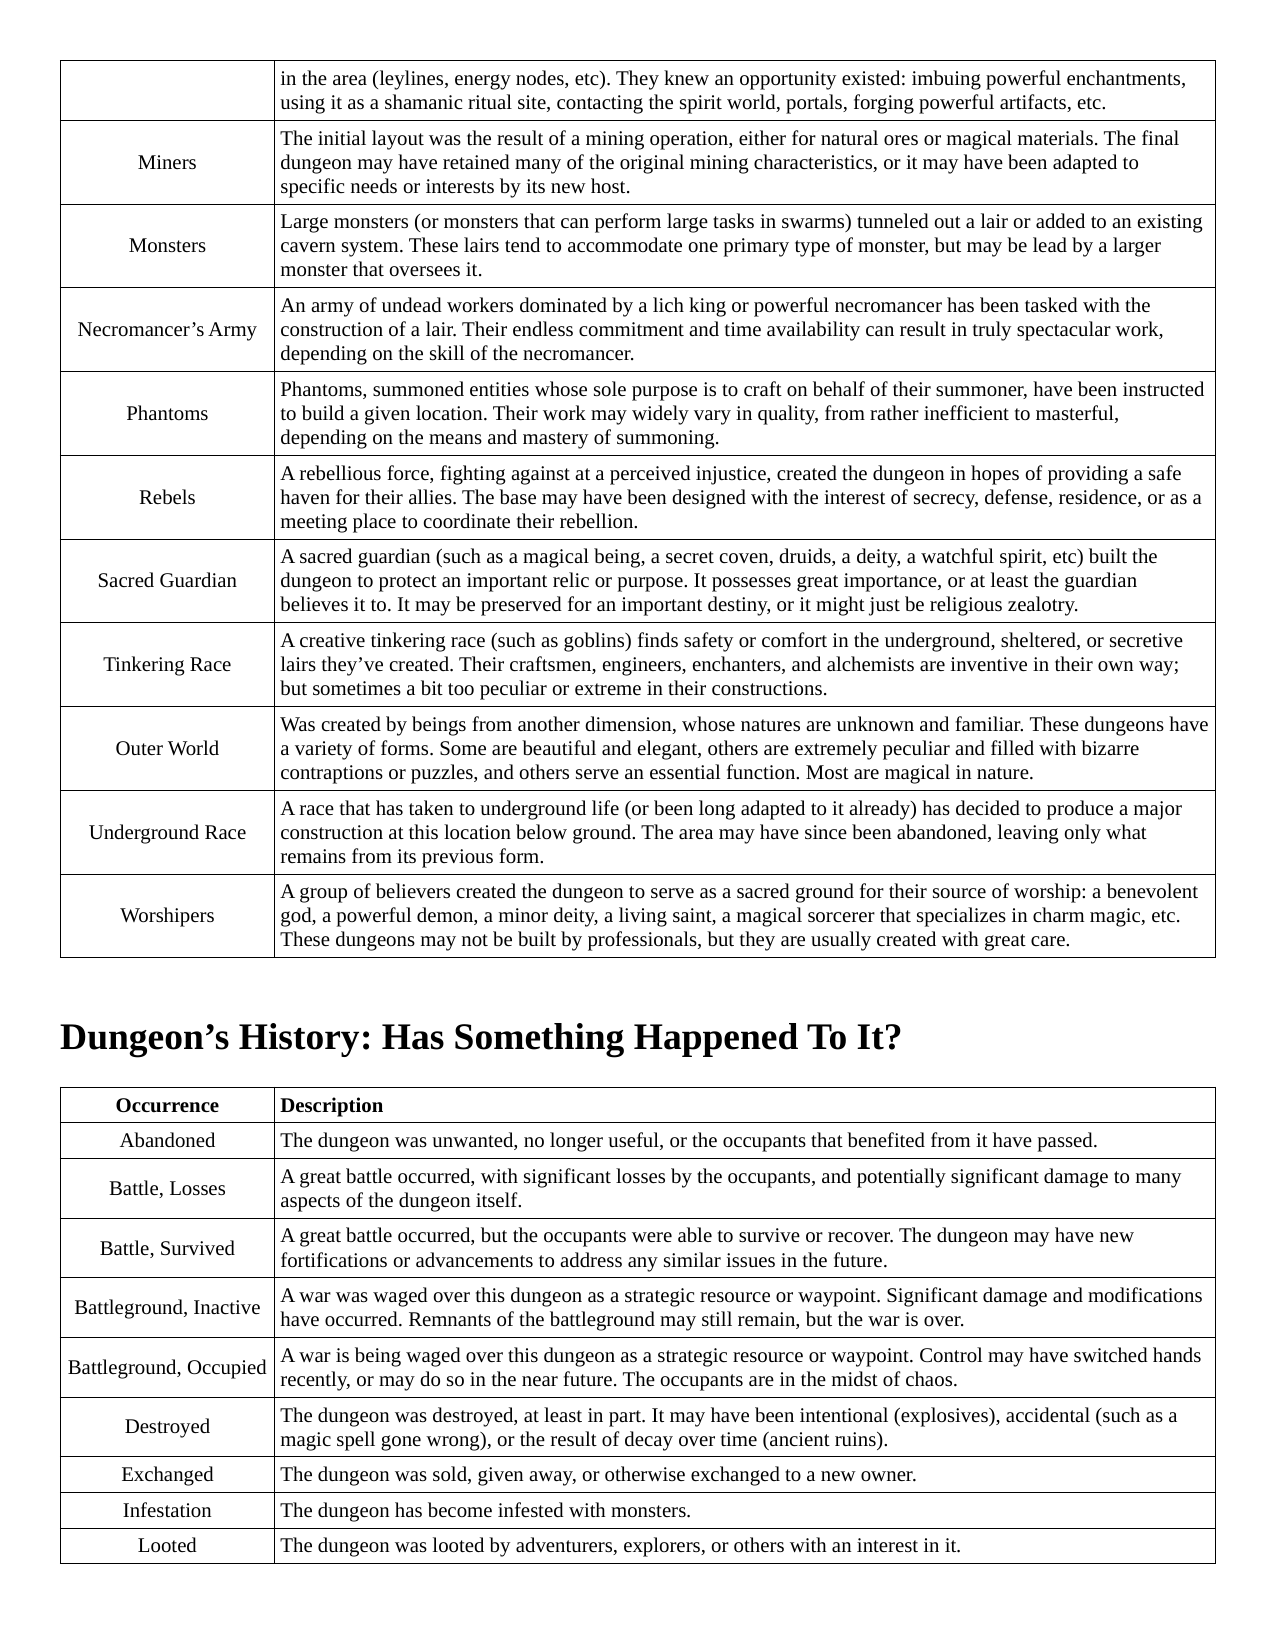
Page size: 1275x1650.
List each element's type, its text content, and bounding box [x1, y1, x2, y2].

table_cell Worshipers [61, 875, 274, 957]
table_cell Was created by beings from another dimension, whose natures are unknown and familiar. These dungeons have a variety of forms. Some are beautiful and elegant, others are extremely peculiar and filled with bizarre contraptions or puzzles, and others serve an essential function. Most are magical in nature. [275, 707, 1215, 790]
table_cell Rebels [61, 456, 274, 538]
table_cell The dungeon was sold, given away, or otherwise exchanged to a new owner. [275, 1457, 1215, 1492]
table_cell An army of undead workers dominated by a lich king or powerful necromancer has been tasked with the construction of a lair. Their endless commitment and time availability can result in truly spectacular work, depending on the skill of the necromancer. [275, 288, 1215, 371]
table_cell A rebellious force, fighting against at a perceived injustice, created the dungeon in hopes of providing a safe haven for their allies. The base may have been designed with the interest of secrecy, defense, residence, or as a meeting place to coordinate their rebellion. [275, 456, 1215, 538]
table_cell Large monsters (or monsters that can perform large tasks in swarms) tunneled out a lair or added to an existing cavern system. These lairs tend to accommodate one primary type of monster, but may be lead by a larger monster that oversees it. [275, 205, 1215, 287]
table_cell in the area (leylines, energy nodes, etc). They knew an opportunity existed: imbuing powerful enchantments, using it as a shamanic ritual site, contacting the spirit world, portals, forging powerful artifacts, etc. [275, 61, 1215, 120]
table_cell Necromancer’s Army [61, 288, 274, 371]
table_cell Miners [61, 121, 274, 203]
table_cell Abandoned [61, 1123, 274, 1158]
table_cell Infestation [61, 1493, 274, 1528]
table_cell Battle, Losses [61, 1159, 274, 1218]
table_cell The dungeon was destroyed, at least in part. It may have been intentional (explosives), accidental (such as a magic spell gone wrong), or the result of decay over time (ancient ruins). [275, 1398, 1215, 1456]
table_cell A war was waged over this dungeon as a strategic resource or waypoint. Significant damage and modifications have occurred. Remnants of the battleground may still remain, but the war is over. [275, 1278, 1215, 1337]
table_cell Phantoms [61, 372, 274, 455]
table_cell Phantoms, summoned entities whose sole purpose is to craft on behalf of their summoner, have been instructed to build a given location. Their work may widely vary in quality, from rather inefficient to masterful, depending on the means and mastery of summoning. [275, 372, 1215, 455]
table_cell The dungeon has become infested with monsters. [275, 1493, 1215, 1528]
table_cell The dungeon was looted by adventurers, explorers, or others with an interest in it. [275, 1529, 1215, 1563]
table_cell A great battle occurred, but the occupants were able to survive or recover. The dungeon may have new fortifications or advancements to address any similar issues in the future. [275, 1219, 1215, 1277]
table_cell Battle, Survived [61, 1219, 274, 1277]
table_cell Sacred Guardian [61, 540, 274, 622]
table_cell A war is being waged over this dungeon as a strategic resource or waypoint. Control may have switched hands recently, or may do so in the near future. The occupants are in the midst of chaos. [275, 1338, 1215, 1397]
table_cell Looted [61, 1529, 274, 1563]
table_cell A group of believers created the dungeon to serve as a sacred ground for their source of worship: a benevolent god, a powerful demon, a minor deity, a living saint, a magical sorcerer that specializes in charm magic, etc. These dungeons may not be built by professionals, but they are usually created with great care. [275, 875, 1215, 957]
table_cell A race that has taken to underground life (or been long adapted to it already) has decided to produce a major construction at this location below ground. The area may have since been abandoned, leaving only what remains from its previous form. [275, 791, 1215, 873]
table_cell Underground Race [61, 791, 274, 873]
table_cell [61, 61, 274, 120]
subtitle Dungeon’s History: Has Something Happened To It? [60, 1015, 1215, 1058]
table_cell The dungeon was unwanted, no longer useful, or the occupants that benefited from it have passed. [275, 1123, 1215, 1158]
table_cell Battleground, Inactive [61, 1278, 274, 1337]
table_cell Tinkering Race [61, 623, 274, 706]
table_header Occurrence [61, 1088, 274, 1122]
table_cell Battleground, Occupied [61, 1338, 274, 1397]
table_cell A creative tinkering race (such as goblins) finds safety or comfort in the underground, sheltered, or secretive lairs they’ve created. Their craftsmen, engineers, enchanters, and alchemists are inventive in their own way; but sometimes a bit too peculiar or extreme in their constructions. [275, 623, 1215, 706]
table_cell Destroyed [61, 1398, 274, 1456]
table_header Description [275, 1088, 1215, 1122]
table_cell A sacred guardian (such as a magical being, a secret coven, druids, a deity, a watchful spirit, etc) built the dungeon to protect an important relic or purpose. It possesses great importance, or at least the guardian believes it to. It may be preserved for an important destiny, or it might just be religious zealotry. [275, 540, 1215, 622]
table_cell Monsters [61, 205, 274, 287]
table_cell Outer World [61, 707, 274, 790]
table_cell The initial layout was the result of a mining operation, either for natural ores or magical materials. The final dungeon may have retained many of the original mining characteristics, or it may have been adapted to specific needs or interests by its new host. [275, 121, 1215, 203]
table_cell A great battle occurred, with significant losses by the occupants, and potentially significant damage to many aspects of the dungeon itself. [275, 1159, 1215, 1218]
table_cell Exchanged [61, 1457, 274, 1492]
